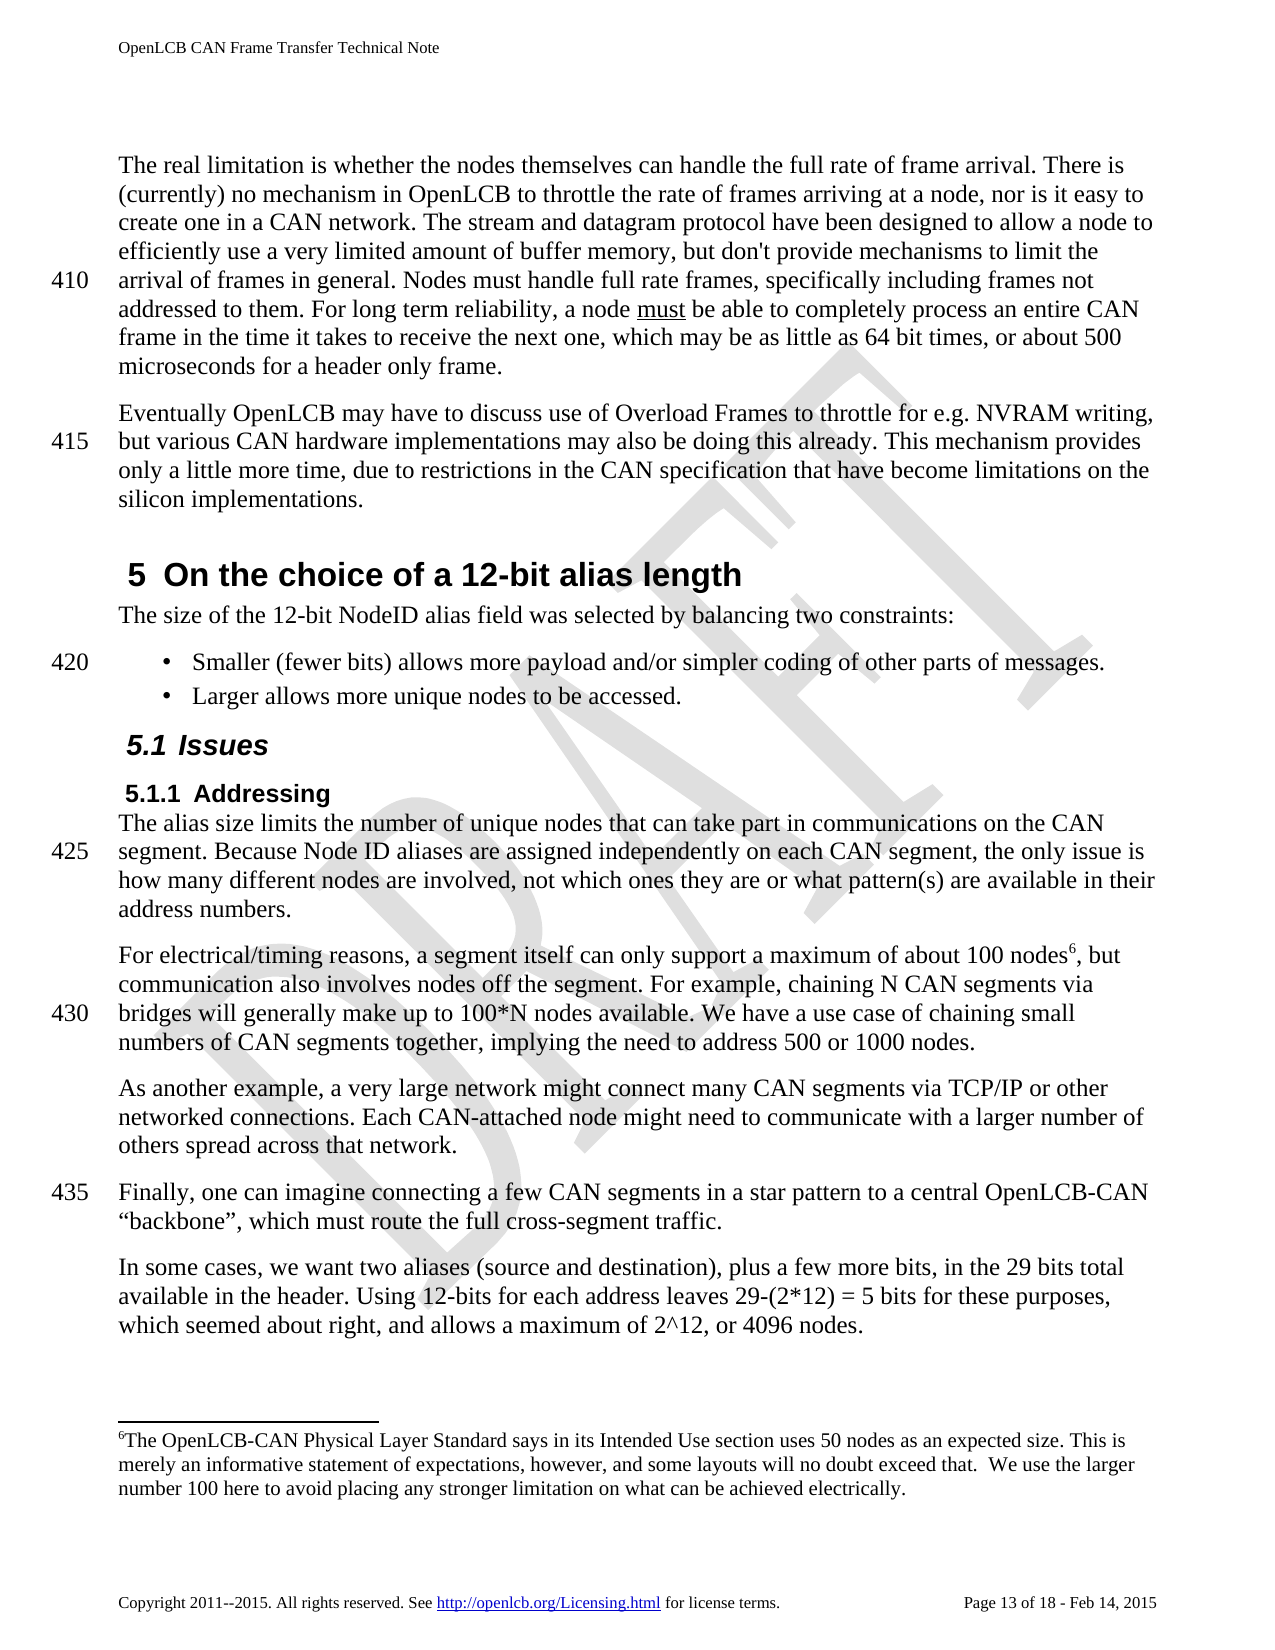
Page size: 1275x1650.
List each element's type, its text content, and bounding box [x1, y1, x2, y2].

text The alias size limits the number of unique nodes that can take part in communications on the CAN segment. Because Node ID aliases are assigned independently on each CAN segment, the only issue is how many different nodes are involved, not which ones they are or what pattern(s) are available in their address numbers. [118, 808, 386, 923]
text Eventually OpenLCB may have to discuss use of Overload Frames to throttle for e.g. NVRAM writing, but various CAN hardware implementations may also be doing this already. This mechanism provides only a little more time, due to restrictions in the CAN specification that have become limitations on the silicon implementations. [758, 432, 874, 513]
text The real limitation is whether the nodes themselves can handle the full rate of frame arrival. There is (currently) no mechanism in OpenLCB to throttle the rate of frames arriving at a node, nor is it easy to create one in a CAN network. The stream and datagram protocol have been designed to allow a node to efficiently use a very limited amount of buffer memory, but don't provide mechanisms to limit the arrival of frames in general. Nodes must handle full rate frames, specifically including frames not addressed to them. For long term reliability, a node must be able to completely process an entire CAN frame in the time it takes to receive the next one, which may be as little as 64 bit times, or about 500 microseconds for a header only frame. [118, 150, 1157, 380]
text Eventually OpenLCB may have to discuss use of Overload Frames to throttle for e.g. NVRAM writing, but various CAN hardware implementations may also be doing this already. This mechanism provides only a little more time, due to restrictions in the CAN specification that have become limitations on the silicon implementations. [815, 398, 1157, 513]
text The alias size limits the number of unique nodes that can take part in communications on the CAN segment. Because Node ID aliases are assigned independently on each CAN segment, the only issue is how many different nodes are involved, not which ones they are or what pattern(s) are available in their address numbers. [366, 828, 514, 923]
text Finally, one can imagine connecting a few CAN segments in a star pattern to a central OpenLCB-CAN “backbone”, which must route the full cross-segment traffic. [373, 1177, 494, 1234]
text For electrical/timing reasons, a segment itself can only support a maximum of about 100 nodes, but communication also involves nodes off the segment. For example, chaining N CAN segments via bridges will generally make up to 100*N nodes available. We have a use case of chaining small numbers of CAN segments together, implying the need to address 500 or 1000 nodes. [118, 940, 517, 1055]
list Smaller (fewer bits) allows more payload and/or simpler coding of other parts of messages. [162, 647, 720, 675]
list Larger allows more unique nodes to be accessed. [1030, 681, 1157, 710]
list Smaller (fewer bits) allows more payload and/or simpler coding of other parts of messages. [1072, 647, 1157, 675]
text Eventually OpenLCB may have to discuss use of Overload Frames to throttle for e.g. NVRAM writing, but various CAN hardware implementations may also be doing this already. This mechanism provides only a little more time, due to restrictions in the CAN specification that have become limitations on the silicon implementations. [118, 398, 790, 513]
subtitle [882, 779, 1157, 808]
subtitle [639, 728, 821, 761]
subtitle On the choice of a 12-bit alias length [959, 555, 1157, 594]
text The size of the 12-bit NodeID alias field was selected by balancing two constraints: [118, 600, 689, 629]
text Finally, one can imagine connecting a few CAN segments in a star pattern to a central OpenLCB-CAN “backbone”, which must route the full cross-segment traffic. [506, 1177, 1157, 1234]
text In some cases, we want two aliases (source and destination), plus a few more bits, in the 29 bits total available in the header. Using 12-bits for each address leaves 29-(2*12) = 5 bits for these purposes, which seemed about right, and allows a maximum of 2^12, or 4096 nodes. [118, 1252, 1157, 1338]
subtitle On the choice of a 12-bit alias length [665, 555, 955, 594]
text For electrical/timing reasons, a segment itself can only support a maximum of about 100 nodes, but communication also involves nodes off the segment. For example, chaining N CAN segments via bridges will generally make up to 100*N nodes available. We have a use case of chaining small numbers of CAN segments together, implying the need to address 500 or 1000 nodes. [502, 940, 1157, 1055]
text As another example, a very large network might connect many CAN segments via TCP/IP or other networked connections. Each CAN-attached node might need to communicate with a larger number of others spread across that network. [269, 1073, 487, 1159]
text The alias size limits the number of unique nodes that can take part in communications on the CAN segment. Because Node ID aliases are assigned independently on each CAN segment, the only issue is how many different nodes are involved, not which ones they are or what pattern(s) are available in their address numbers. [670, 825, 816, 923]
text For electrical/timing reasons, a segment itself can only support a maximum of about 100 nodes, but communication also involves nodes off the segment. For example, chaining N CAN segments via bridges will generally make up to 100*N nodes available. We have a use case of chaining small numbers of CAN segments together, implying the need to address 500 or 1000 nodes. [541, 940, 721, 1016]
subtitle [600, 779, 700, 808]
text The OpenLCB-CAN Physical Layer Standard says in its Intended Use section uses 50 nodes as an expected size. This is merely an informative statement of expectations, however, and some layouts will no doubt exceed that. We use the larger number 100 here to avoid placing any stronger limitation on what can be achieved electrically. [118, 1428, 1157, 1500]
text As another example, a very large network might connect many CAN segments via TCP/IP or other networked connections. Each CAN-attached node might need to communicate with a larger number of others spread across that network. [118, 1073, 312, 1159]
text The alias size limits the number of unique nodes that can take part in communications on the CAN segment. Because Node ID aliases are assigned independently on each CAN segment, the only issue is how many different nodes are involved, not which ones they are or what pattern(s) are available in their address numbers. [756, 808, 882, 865]
text For electrical/timing reasons, a segment itself can only support a maximum of about 100 nodes, but communication also involves nodes off the segment. For example, chaining N CAN segments via bridges will generally make up to 100*N nodes available. We have a use case of chaining small numbers of CAN segments together, implying the need to address 500 or 1000 nodes. [213, 977, 408, 1055]
text The size of the 12-bit NodeID alias field was selected by balancing two constraints: [1004, 600, 1157, 629]
list Smaller (fewer bits) allows more payload and/or simpler coding of other parts of messages. [852, 647, 1033, 675]
list Larger allows more unique nodes to be accessed. [162, 681, 532, 710]
text The alias size limits the number of unique nodes that can take part in communications on the CAN segment. Because Node ID aliases are assigned independently on each CAN segment, the only issue is how many different nodes are involved, not which ones they are or what pattern(s) are available in their address numbers. [817, 808, 1157, 923]
text The alias size limits the number of unique nodes that can take part in communications on the CAN segment. Because Node ID aliases are assigned independently on each CAN segment, the only issue is how many different nodes are involved, not which ones they are or what pattern(s) are available in their address numbers. [455, 808, 679, 923]
subtitle Issues [118, 728, 567, 761]
subtitle [714, 779, 868, 808]
text As another example, a very large network might connect many CAN segments via TCP/IP or other networked connections. Each CAN-attached node might need to communicate with a larger number of others spread across that network. [469, 1073, 1157, 1159]
subtitle Addressing [118, 779, 600, 808]
list Larger allows more unique nodes to be accessed. [798, 681, 1027, 710]
text Finally, one can imagine connecting a few CAN segments in a star pattern to a central OpenLCB-CAN “backbone”, which must route the full cross-segment traffic. [118, 1177, 387, 1234]
text The size of the 12-bit NodeID alias field was selected by balancing two constraints: [805, 600, 990, 629]
subtitle On the choice of a 12-bit alias length [118, 555, 654, 594]
text The size of the 12-bit NodeID alias field was selected by balancing two constraints: [703, 600, 813, 629]
subtitle [565, 728, 631, 761]
list Larger allows more unique nodes to be accessed. [569, 681, 770, 710]
subtitle [831, 728, 1157, 761]
